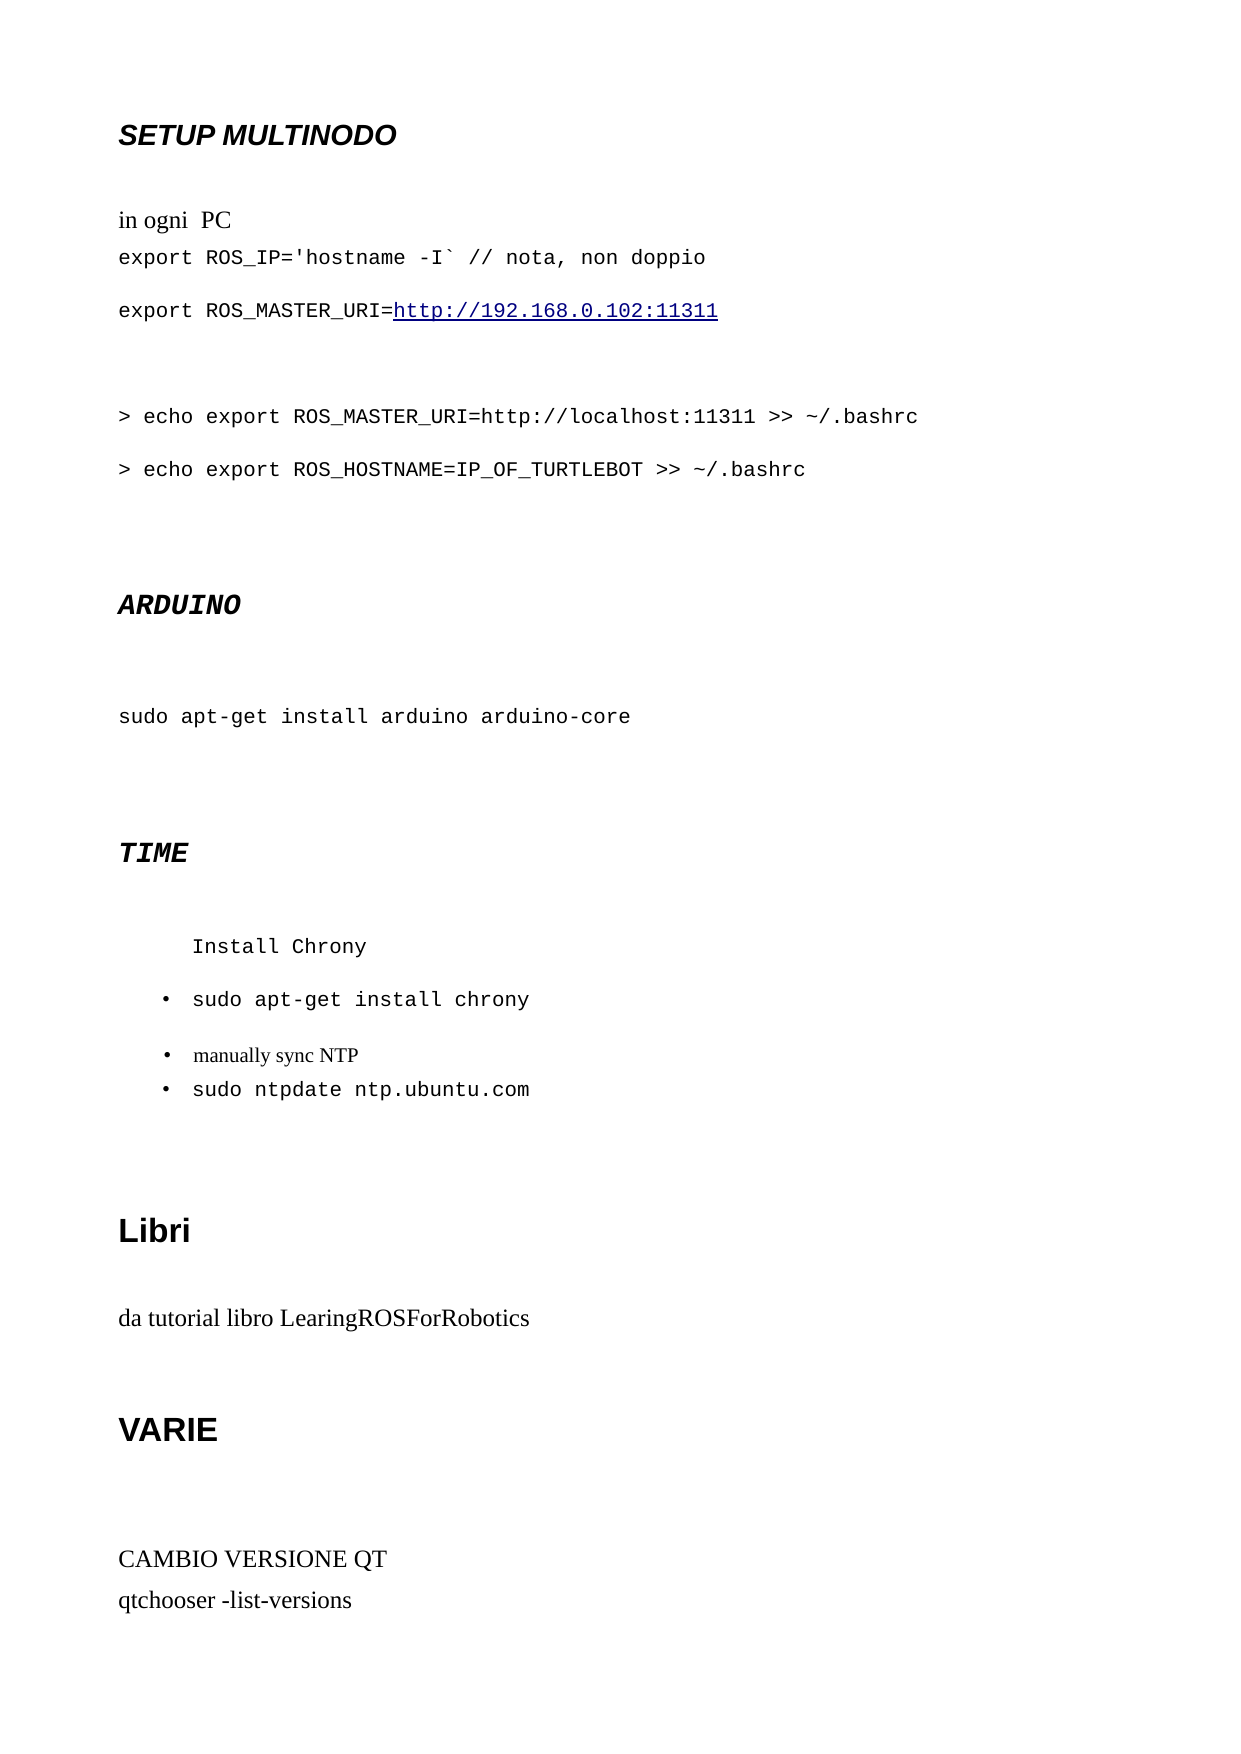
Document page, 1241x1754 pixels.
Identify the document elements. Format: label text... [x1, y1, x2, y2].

text > echo export ROS_HOSTNAME=IP_OF_TURTLEBOT >> ~/.bashrc [118, 459, 1122, 483]
text da tutorial libro LearingROSForRobotics [118, 1303, 1122, 1332]
text Install Chrony [118, 936, 1122, 960]
subtitle TIME [118, 838, 1122, 871]
list manually sync NTP [164, 1043, 1122, 1067]
text export ROS_IP='hostname -I` // nota, non doppio [118, 247, 1122, 270]
list sudo apt-get install chrony [162, 989, 1122, 1013]
text > echo export ROS_MASTER_URI=http://localhost:11311 >> ~/.bashrc [118, 406, 1122, 430]
text CAMBIO VERSIONE QT [118, 1544, 1122, 1573]
text sudo apt-get install arduino arduino-core [118, 706, 1122, 730]
subtitle VARIE [118, 1410, 1122, 1449]
text in ogni PC [118, 205, 1122, 234]
subtitle Libri [118, 1210, 1122, 1249]
subtitle ARDUINO [118, 590, 1122, 623]
text qtchooser -list-versions [118, 1585, 1122, 1614]
text export ROS_MASTER_URI=http://192.168.0.102:11311 [118, 300, 1122, 323]
list sudo ntpdate ntp.ubuntu.com [162, 1079, 1122, 1103]
subtitle SETUP MULTINODO [118, 118, 1122, 152]
